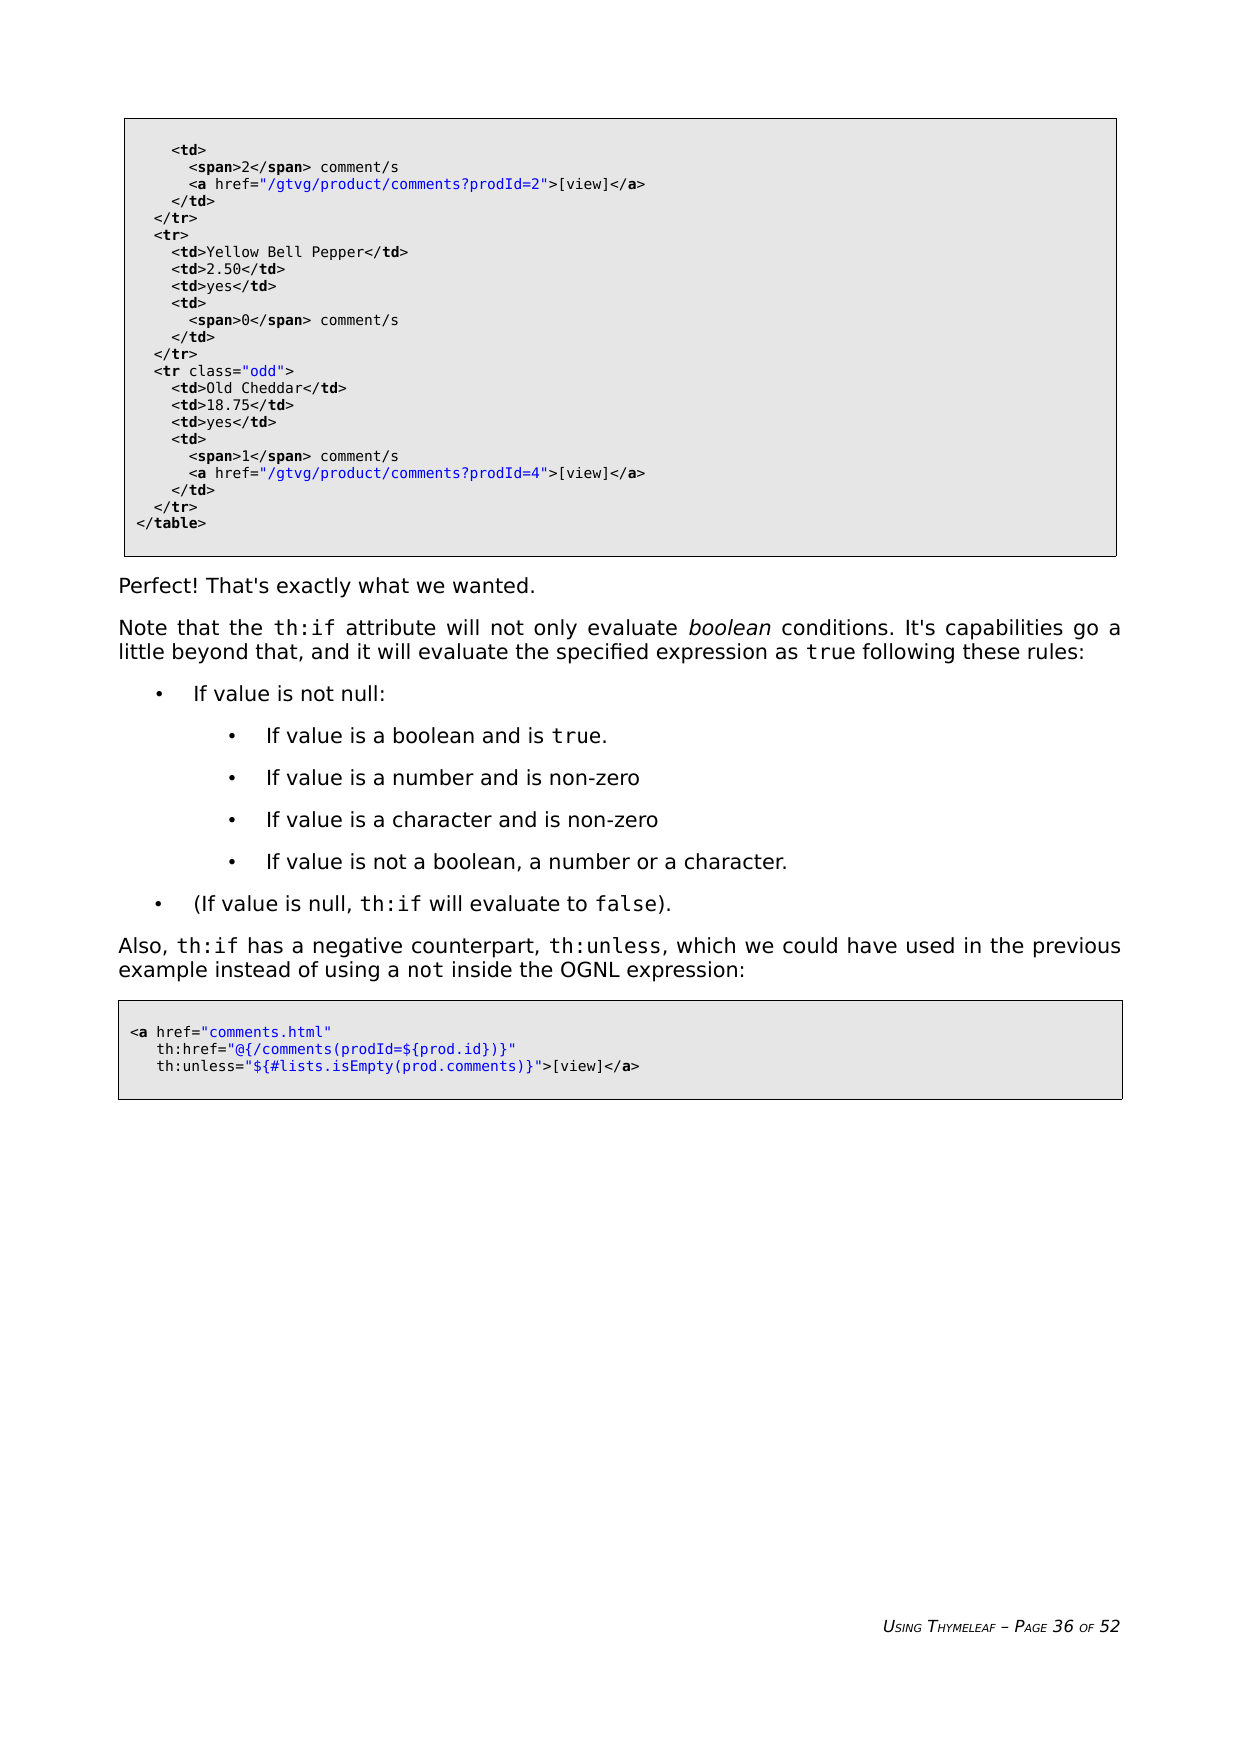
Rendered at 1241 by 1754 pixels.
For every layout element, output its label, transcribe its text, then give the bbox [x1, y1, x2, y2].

text Note that the th:if attribute will not only evaluate boolean conditions. It's capabilities go a little beyond that, and it will evaluate the specified expression as true following these rules: [118, 616, 1122, 664]
text <td> <span>2</span> comment/s <a href="/gtvg/product/comments?prodId=2">[view]</a> </td> </tr> <tr> <td>Yellow Bell Pepper</td> <td>2.50</td> <td>yes</td> <td> <span>0</span> comment/s </td> </tr> <tr class="odd"> <td>Old Cheddar</td> <td>18.75</td> <td>yes</td> <td> <span>1</span> comment/s <a href="/gtvg/product/comments?prodId=4">[view]</a> </td> </tr> </table> [125, 119, 1116, 556]
text Also, th:if has a negative counterpart, th:unless, which we could have used in the previous example instead of using a not inside the OGNL expression: [118, 934, 1122, 982]
list If value is not null: [156, 682, 1122, 706]
text <a href="comments.html" th:href="@{/comments(prodId=${prod.id})}" th:unless="${#lists.isEmpty(prod.comments)}">[view]</a> [119, 1001, 1122, 1099]
list If value is a number and is non-zero [228, 766, 1122, 790]
text Perfect! That's exactly what we wanted. [118, 574, 1122, 598]
list If value is not a boolean, a number or a character. [228, 850, 1122, 874]
list (If value is null, th:if will evaluate to false). [154, 892, 1122, 916]
list If value is a character and is non-zero [228, 808, 1122, 832]
list If value is a boolean and is true. [228, 724, 1122, 748]
